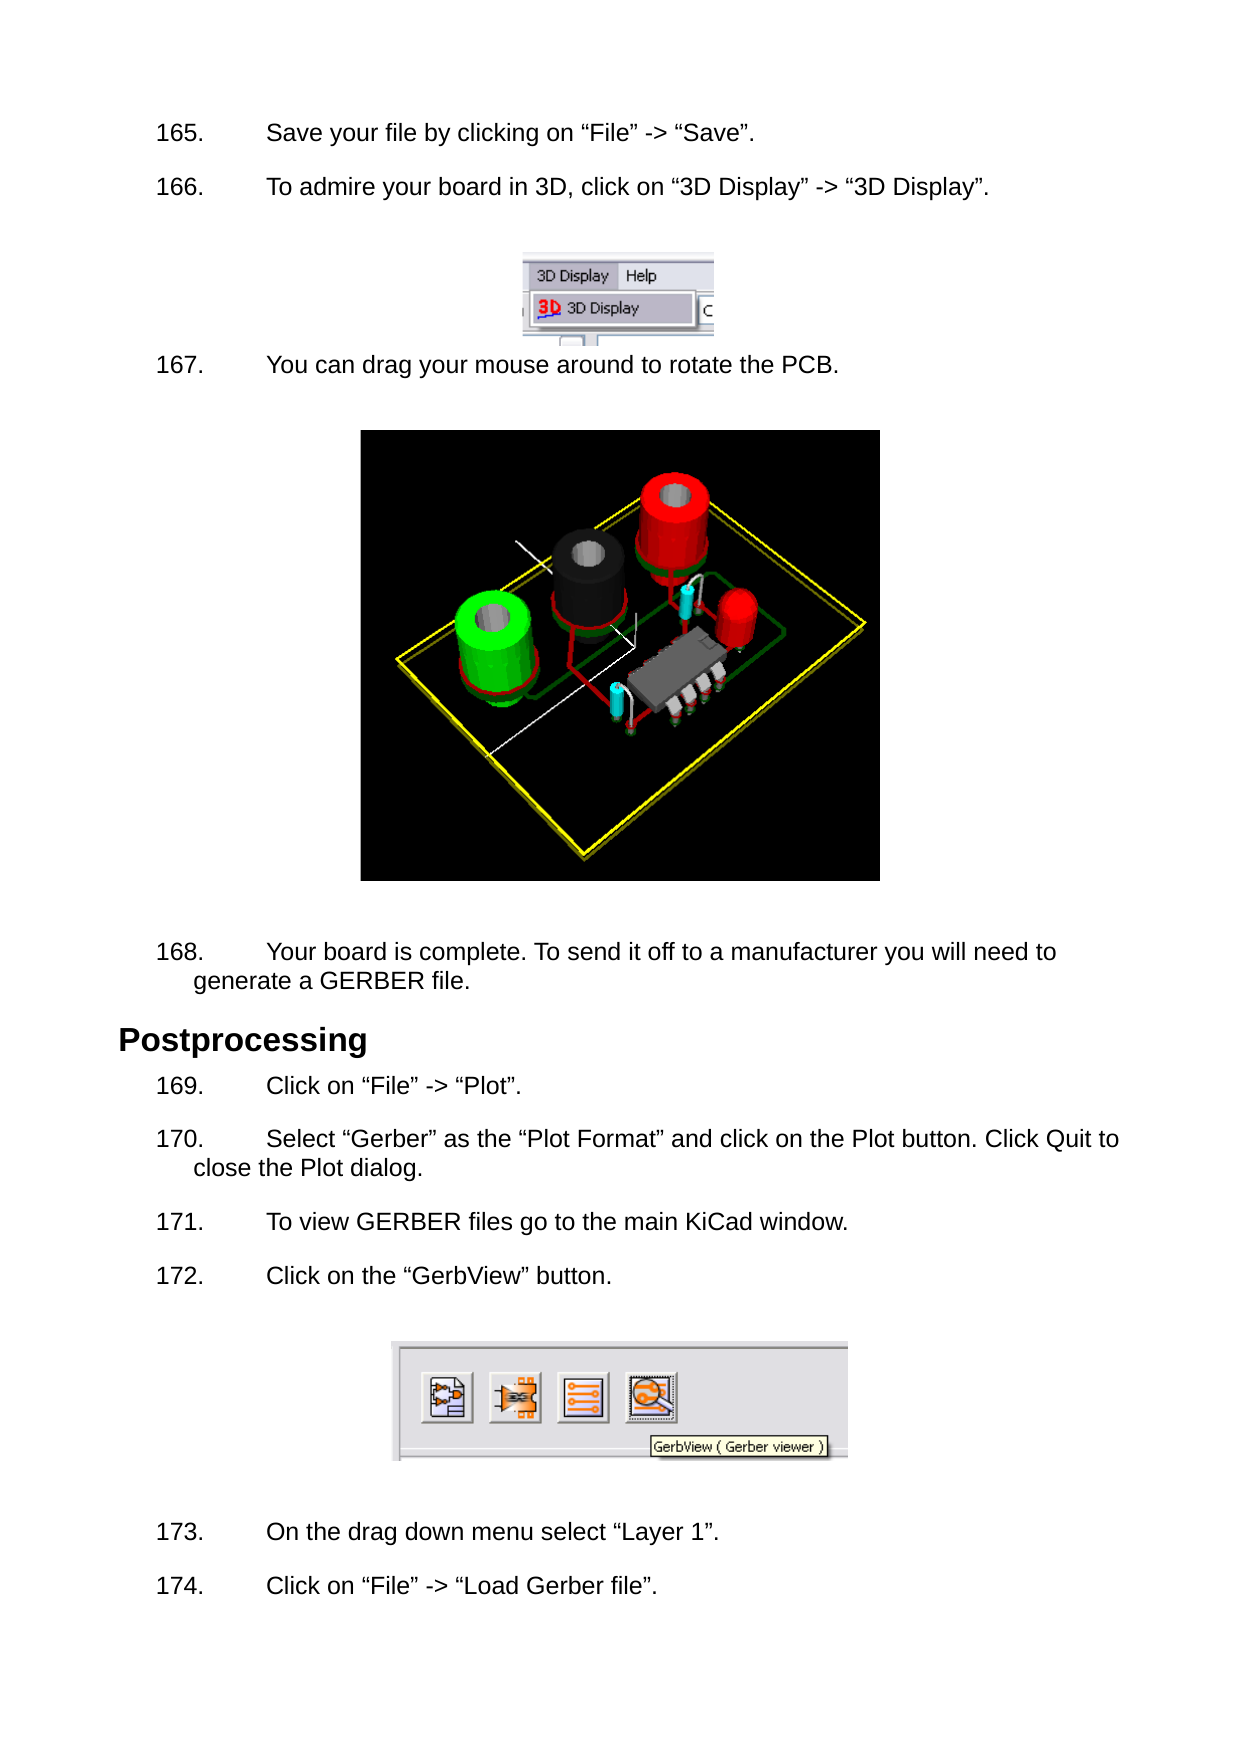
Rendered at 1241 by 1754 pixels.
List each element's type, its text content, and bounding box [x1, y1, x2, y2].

list You can drag your mouse around to rotate the PCB. [156, 226, 1122, 379]
list On the drag down menu select “Layer 1”. [156, 1517, 1122, 1546]
list Click on “File” -> “Plot”. [156, 1071, 1122, 1099]
list Click on the “GerbView” button. [156, 1261, 1122, 1289]
list Click on “File” -> “Load Gerber file”. [156, 1571, 1122, 1628]
subtitle Postprocessing [118, 1020, 1122, 1058]
list Select “Gerber” as the “Plot Format” and click on the Plot button. Click Quit to close the Plot dialog. [156, 1124, 1122, 1182]
list Save your file by clicking on “File” -> “Save”. [156, 118, 1122, 147]
list To view GERBER files go to the main KiCad window. [156, 1207, 1122, 1236]
list To admire your board in 3D, click on “3D Display” -> “3D Display”. [156, 172, 1122, 201]
list Your board is complete. To send it off to a manufacturer you will need to generate a GERBER file. [156, 937, 1122, 995]
